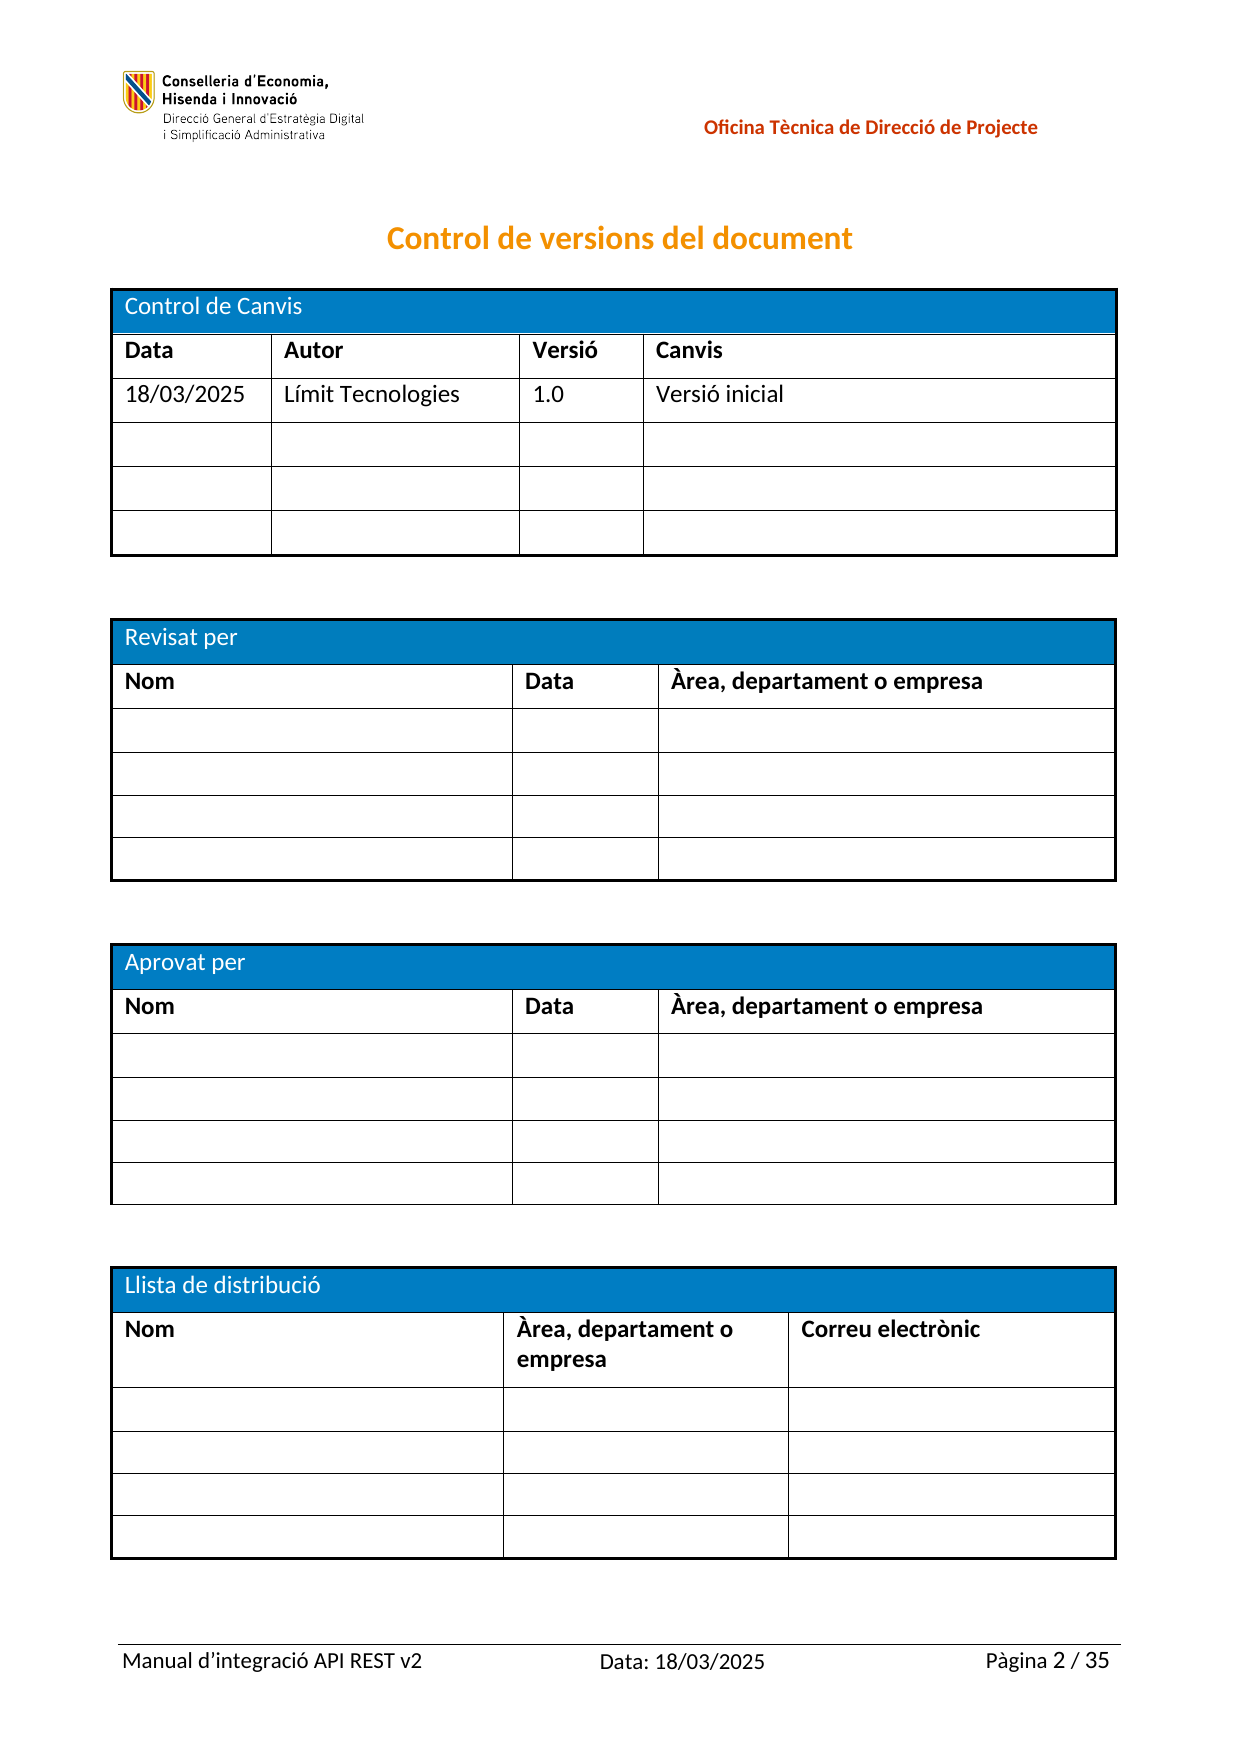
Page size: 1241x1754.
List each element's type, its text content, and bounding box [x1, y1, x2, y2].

table_cell [513, 753, 658, 794]
table_cell [504, 1516, 788, 1557]
table_cell [513, 1163, 658, 1204]
table_cell [513, 838, 658, 879]
table_cell Nom [113, 990, 512, 1033]
table_cell [789, 1432, 1114, 1473]
table_cell Àrea, departament o empresa [504, 1313, 788, 1387]
table_cell [789, 1388, 1114, 1431]
table_cell [272, 467, 519, 510]
table_cell [513, 1078, 658, 1119]
table_cell [659, 1078, 1114, 1119]
table_cell [272, 511, 519, 554]
table_cell [520, 467, 643, 510]
table_cell [659, 1121, 1114, 1162]
table_cell Nom [113, 1313, 503, 1387]
table_cell [113, 1474, 503, 1515]
table_cell Àrea, departament o empresa [659, 990, 1114, 1033]
table_cell [504, 1388, 788, 1431]
table_cell [113, 796, 512, 837]
table_cell [504, 1474, 788, 1515]
table_cell [644, 511, 1115, 554]
table_cell Versió [520, 335, 643, 378]
table_cell Data [513, 990, 658, 1033]
table_cell [789, 1516, 1114, 1557]
table_cell [659, 709, 1114, 752]
table_cell Canvis [644, 335, 1115, 378]
table_cell [113, 1034, 512, 1077]
table_cell [113, 423, 271, 466]
table_cell [659, 1163, 1114, 1204]
table_cell [659, 1034, 1114, 1077]
table_cell [113, 753, 512, 794]
table_cell [659, 796, 1114, 837]
table_cell [513, 796, 658, 837]
table_header Llista de distribució [113, 1269, 1114, 1312]
table_cell [520, 511, 643, 554]
table_cell [113, 1388, 503, 1431]
table_cell [659, 838, 1114, 879]
table_header Control de Canvis [113, 291, 1115, 333]
table_cell [113, 511, 271, 554]
table_cell [113, 467, 271, 510]
table_cell [644, 423, 1115, 466]
table_cell [113, 1121, 512, 1162]
table_cell 1.0 [520, 379, 643, 422]
table_cell Correu electrònic [789, 1313, 1114, 1387]
table_cell [504, 1432, 788, 1473]
table_cell Autor [272, 335, 519, 378]
subtitle Control de versions del document [118, 217, 1122, 258]
table_cell [789, 1474, 1114, 1515]
table_cell [113, 1432, 503, 1473]
table_cell Límit Tecnologies [272, 379, 519, 422]
table_cell Nom [113, 665, 512, 708]
table_cell Data [513, 665, 658, 708]
table_cell 18/03/2025 [113, 379, 271, 422]
table_cell Àrea, departament o empresa [659, 665, 1114, 708]
table_cell [272, 423, 519, 466]
table_cell [659, 753, 1114, 794]
table_header Revisat per [113, 621, 1114, 664]
table_cell Data [113, 335, 271, 378]
table_cell [513, 1034, 658, 1077]
table_cell [113, 1163, 512, 1204]
table_cell [513, 1121, 658, 1162]
table_cell [644, 467, 1115, 510]
table_cell [113, 838, 512, 879]
picture [118, 62, 368, 151]
table_cell Versió inicial [644, 379, 1115, 422]
table_cell [113, 1516, 503, 1557]
table_header Aprovat per [113, 946, 1114, 989]
table_cell [113, 1078, 512, 1119]
table_cell [113, 709, 512, 752]
table_cell [513, 709, 658, 752]
table_cell [520, 423, 643, 466]
